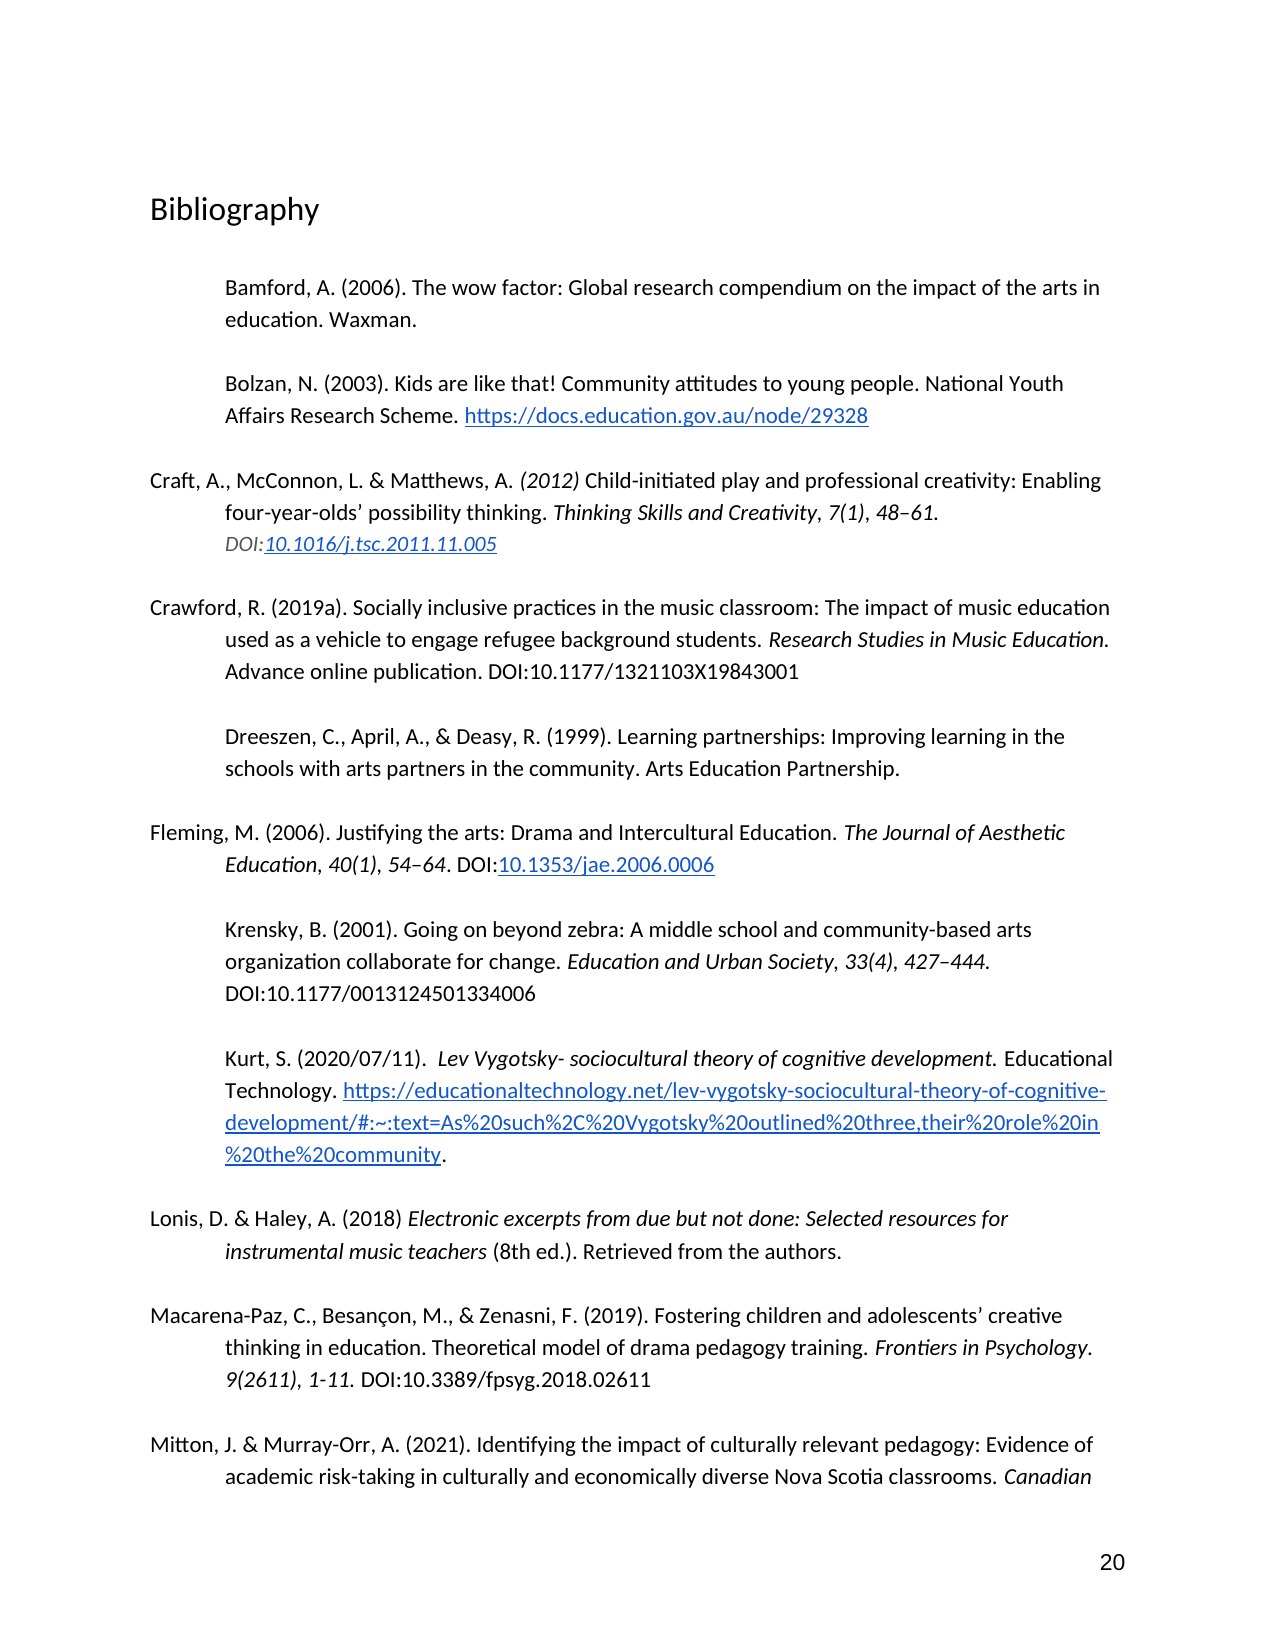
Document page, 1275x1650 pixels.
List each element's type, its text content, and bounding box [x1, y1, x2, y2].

text Dreeszen, C., April, A., & Deasy, R. (1999). Learning partnerships: Improving learning in the schools with arts partners in the community. Arts Education Partnership. [225, 722, 1125, 782]
text Bolzan, N. (2003). Kids are like that! Community attitudes to young people. National Youth Affairs Research Scheme. https://docs.education.gov.au/node/29328 [225, 369, 1125, 430]
text Bamford, A. (2006). The wow factor: Global research compendium on the impact of the arts in education. Waxman. [225, 273, 1125, 333]
text Mitton, J. & Murray-Orr, A. (2021). Identifying the impact of culturally relevant pedagogy: Evidence of academic risk-taking in culturally and economically diverse Nova Scotia classrooms. Canadian [150, 1430, 1125, 1490]
text Crawford, R. (2019a). Socially inclusive practices in the music classroom: The impact of music education used as a vehicle to engage refugee background students. Research Studies in Music Education. Advance online publication. DOI:10.1177/1321103X19843001 [150, 593, 1125, 685]
text Fleming, M. (2006). Justifying the arts: Drama and Intercultural Education. The Journal of Aesthetic Education, 40(1), 54–64. DOI:10.1353/jae.2006.0006 [150, 818, 1125, 878]
text Kurt, S. (2020/07/11). Lev Vygotsky- sociocultural theory of cognitive development. Educational Technology. https://educationaltechnology.net/lev-vygotsky-sociocultural-theory-of-cognitive-development/#:~:text=As%20such%2C%20Vygotsky%20outlined%20three,their%20role%20in%20the%20community. [225, 1044, 1125, 1168]
text Macarena-Paz, C., Besançon, M., & Zenasni, F. (2019). Fostering children and adolescents’ creative thinking in education. Theoretical model of drama pedagogy training. Frontiers in Psychology. 9(2611), 1-11. DOI:10.3389/fpsyg.2018.02611 [150, 1301, 1125, 1393]
text Craft, A., McConnon, L. & Matthews, A. (2012) Child-initiated play and professional creativity: Enabling four-year-olds’ possibility thinking. Thinking Skills and Creativity, 7(1), 48–61. DOI:10.1016/j.tsc.2011.11.005 [150, 466, 1125, 557]
subtitle Bibliography [150, 187, 1125, 228]
text Lonis, D. & Haley, A. (2018) Electronic excerpts from due but not done: Selected resources for instrumental music teachers (8th ed.). Retrieved from the authors. [150, 1204, 1125, 1265]
text Krensky, B. (2001). Going on beyond zebra: A middle school and community-based arts organization collaborate for change. Education and Urban Society, 33(4), 427–444. DOI:10.1177/0013124501334006 [225, 915, 1125, 1007]
